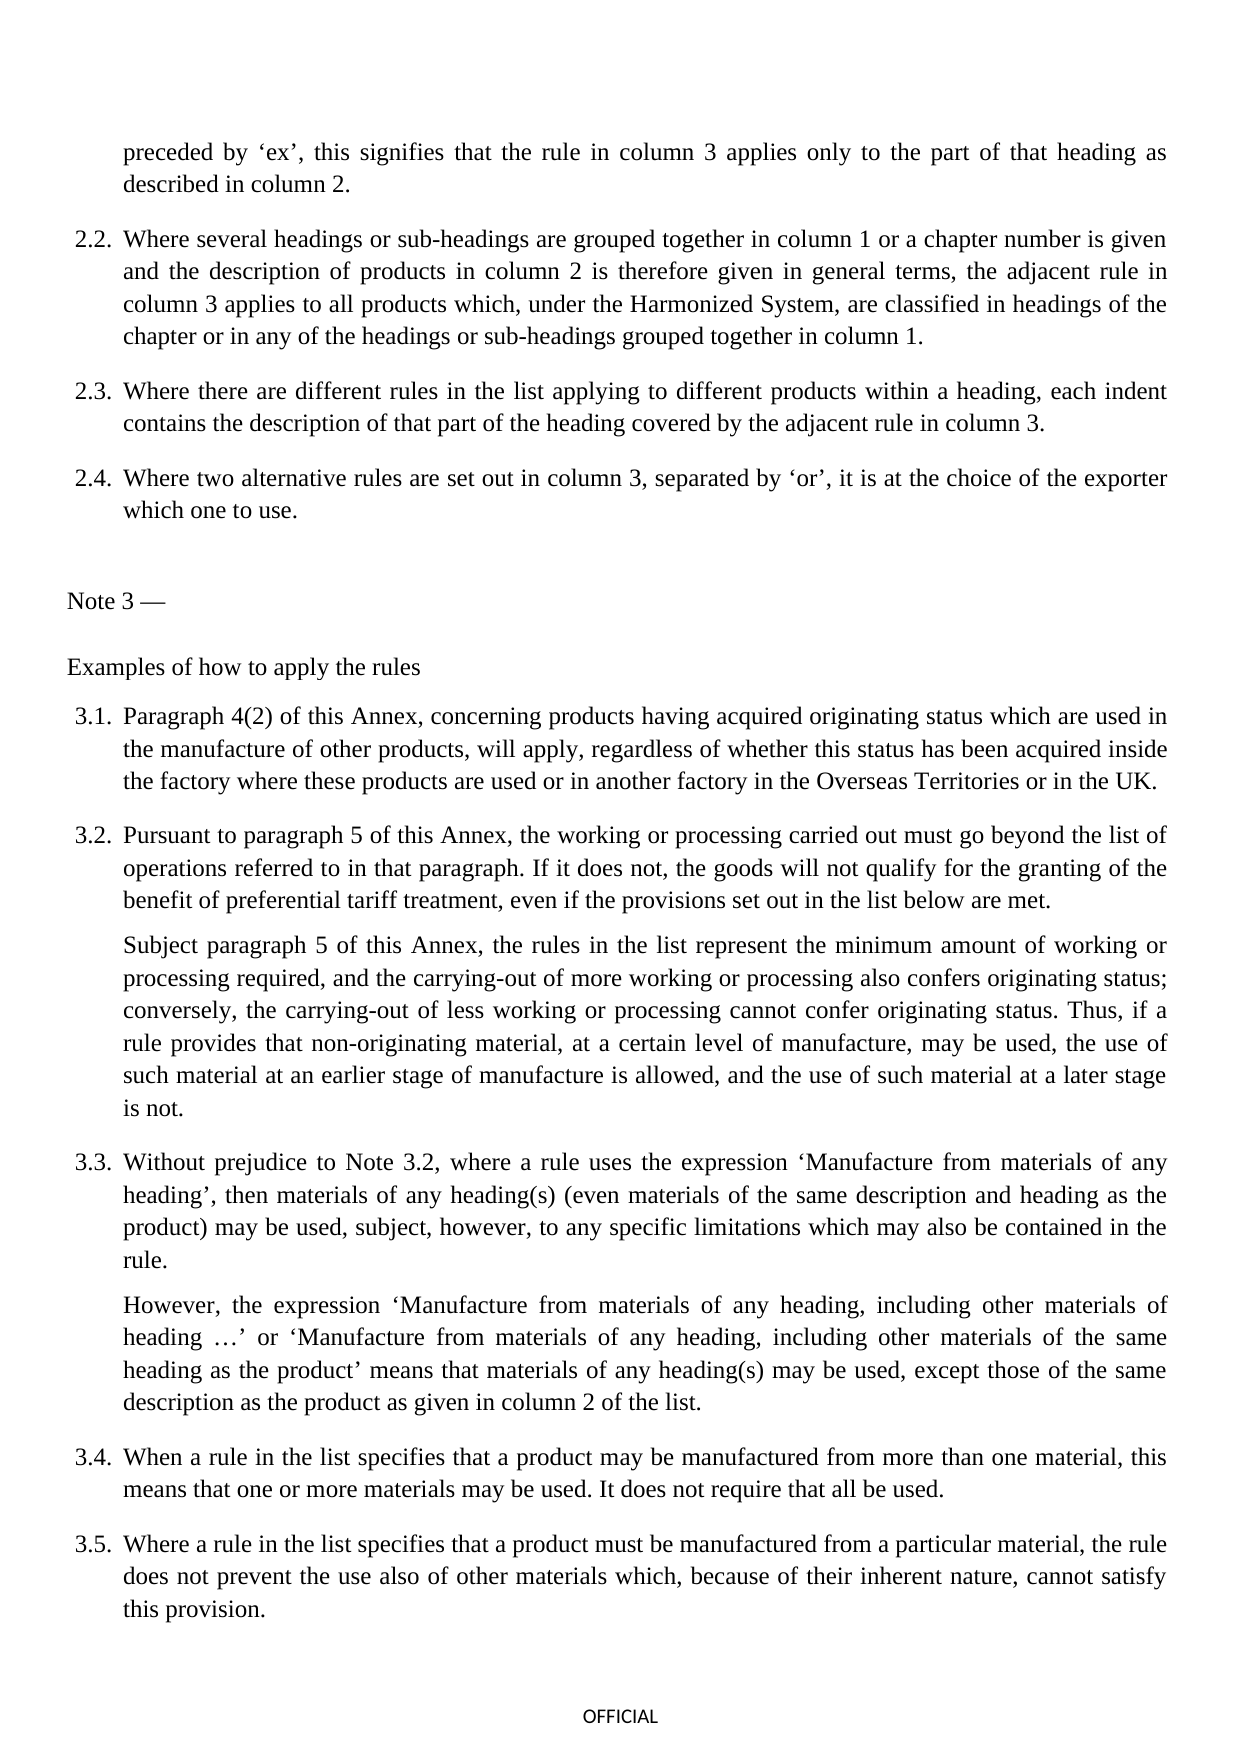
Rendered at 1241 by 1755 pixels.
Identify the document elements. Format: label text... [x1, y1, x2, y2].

table_header Columns 1 and 2 describe the product obtained. Column 1 gives the chapter number, 4-digit heading or 6-digit sub-heading number used in the Harmonised System, as appropriate. Column 2 gives the description of goods used in that system for that heading or chapter. For each entry in columns 1 and 2, subject to Note 2.4, one or more rules (‘qualifying operations’) are set out in column 3. These qualifying operations concern only non-originating materials. Where, in some cases, the entry in column 1 is preceded by ‘ex’, this signifies that the rule in column 3 applies only to the part of that heading as described in column 2. [116, 118, 1171, 201]
table_header [67, 118, 114, 201]
table_header 3.3. [67, 1128, 114, 1419]
table_header 2.4. [67, 443, 114, 527]
table_header 2.3. [67, 357, 114, 440]
table_header Where several headings or sub-headings are grouped together in column 1 or a chapter number is given and the description of products in column 2 is therefore given in general terms, the adjacent rule in column 3 applies to all products which, under the Harmonized System, are classified in headings of the chapter or in any of the headings or sub-headings grouped together in column 1. [116, 205, 1171, 353]
table_header 3.2. [67, 801, 114, 1125]
table_header Where there are different rules in the list applying to different products within a heading, each indent contains the description of that part of the heading covered by the adjacent rule in column 3. [116, 357, 1171, 440]
text Examples of how to apply the rules [67, 648, 1172, 680]
table_header 2.2. [67, 205, 114, 353]
table_header Where two alternative rules are set out in column 3, separated by ‘or’, it is at the choice of the exporter which one to use. [116, 443, 1171, 527]
table_header 3.5. [67, 1510, 114, 1626]
table_header 3.4. [67, 1423, 114, 1506]
table_header Paragraph 4(2) of this Annex, concerning products having acquired originating status which are used in the manufacture of other products, will apply, regardless of whether this status has been acquired inside the factory where these products are used or in another factory in the Overseas Territories or in the UK. [116, 682, 1171, 798]
table_header 3.1. [67, 682, 114, 798]
text Note 3 — [67, 582, 1172, 614]
table_header When a rule in the list specifies that a product may be manufactured from more than one material, this means that one or more materials may be used. It does not require that all be used. [116, 1423, 1171, 1506]
table_header Where a rule in the list specifies that a product must be manufactured from a particular material, the rule does not prevent the use also of other materials which, because of their inherent nature, cannot satisfy this provision. [116, 1510, 1171, 1626]
table_header Pursuant to paragraph 5 of this Annex, the working or processing carried out must go beyond the list of operations referred to in that paragraph. If it does not, the goods will not qualify for the granting of the benefit of preferential tariff treatment, even if the provisions set out in the list below are met. Subject paragraph 5 of this Annex, the rules in the list represent the minimum amount of working or processing required, and the carrying-out of more working or processing also confers originating status; conversely, the carrying-out of less working or processing cannot confer originating status. Thus, if a rule provides that non-originating material, at a certain level of manufacture, may be used, the use of such material at an earlier stage of manufacture is allowed, and the use of such material at a later stage is not. [116, 801, 1171, 1125]
table_header Without prejudice to Note 3.2, where a rule uses the expression ‘Manufacture from materials of any heading’, then materials of any heading(s) (even materials of the same description and heading as the product) may be used, subject, however, to any specific limitations which may also be contained in the rule. However, the expression ‘Manufacture from materials of any heading, including other materials of heading …’ or ‘Manufacture from materials of any heading, including other materials of the same heading as the product’ means that materials of any heading(s) may be used, except those of the same description as the product as given in column 2 of the list. [116, 1128, 1171, 1419]
